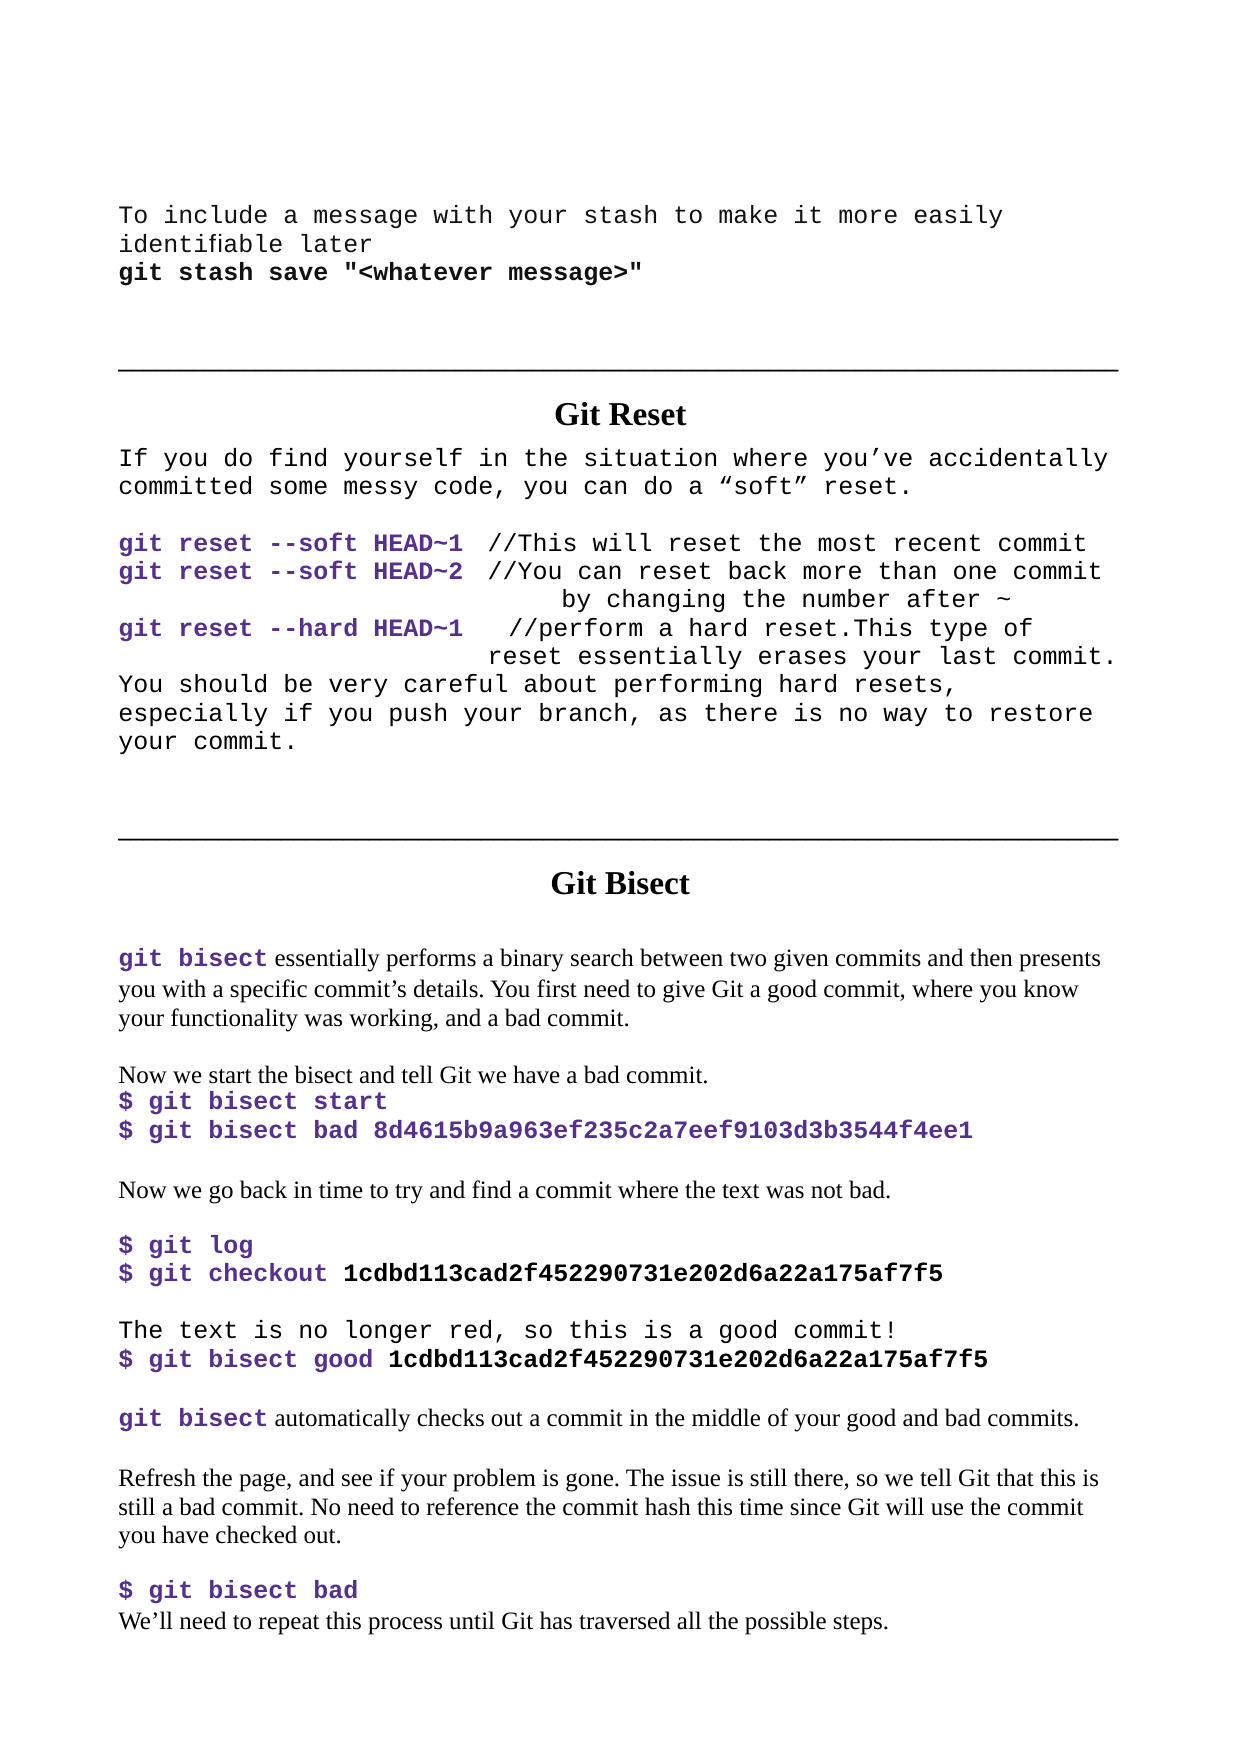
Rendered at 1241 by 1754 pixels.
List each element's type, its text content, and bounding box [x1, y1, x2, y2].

text git bisect automatically checks out a commit in the middle of your good and bad commits. [118, 1403, 1122, 1434]
text If you do find yourself in the situation where you’ve accidentally committed some messy code, you can do a “soft” reset. [118, 445, 1122, 502]
subtitle Git Reset [118, 394, 1122, 433]
text $ git checkout 1cdbd113cad2f452290731e202d6a22a175af7f5 [118, 1261, 1122, 1289]
text The text is no longer red, so this is a good commit! [118, 1318, 1122, 1346]
text $ git bisect bad 8d4615b9a963ef235c2a7eef9103d3b3544f4ee1 [118, 1117, 1122, 1146]
text To include a message with your stash to make it more easily identiﬁable later [118, 203, 1122, 260]
subtitle Git Bisect [118, 863, 1122, 902]
text $ git bisect start [118, 1089, 1122, 1117]
text We’ll need to repeat this process until Git has traversed all the possible steps. [118, 1606, 1122, 1635]
text git reset --hard HEAD~1 //perform a hard reset.This type of reset essentially erases your last commit. [118, 615, 1122, 672]
text $ git log [118, 1233, 1122, 1261]
text Now we start the bisect and tell Git we have a bad commit. [118, 1060, 1122, 1089]
text Refresh the page, and see if your problem is gone. The issue is still there, so we tell Git that this is still a bad commit. No need to reference the commit hash this time since Git will use the commit you have checked out. [118, 1463, 1122, 1549]
text You should be very careful about performing hard resets, especially if you push your branch, as there is no way to restore your commit. [118, 672, 1122, 757]
text git bisect essentially performs a binary search between two given commits and then presents you with a specific commit’s details. You first need to give Git a good commit, where you know your functionality was working, and a bad commit. [118, 943, 1122, 1031]
text git reset --soft HEAD~2 //You can reset back more than one commit by changing the number after ~ [118, 558, 1122, 615]
text Now we go back in time to try and find a commit where the text was not bad. [118, 1175, 1122, 1204]
text $ git bisect bad [118, 1578, 1122, 1606]
text $ git bisect good 1cdbd113cad2f452290731e202d6a22a175af7f5 [118, 1346, 1122, 1375]
text git stash save "<whatever message>" [118, 260, 1122, 288]
text ________________________________________________________________________________ [118, 345, 1122, 373]
text ________________________________________________________________________________ [118, 814, 1122, 843]
text git reset --soft HEAD~1 //This will reset the most recent commit [118, 530, 1122, 558]
